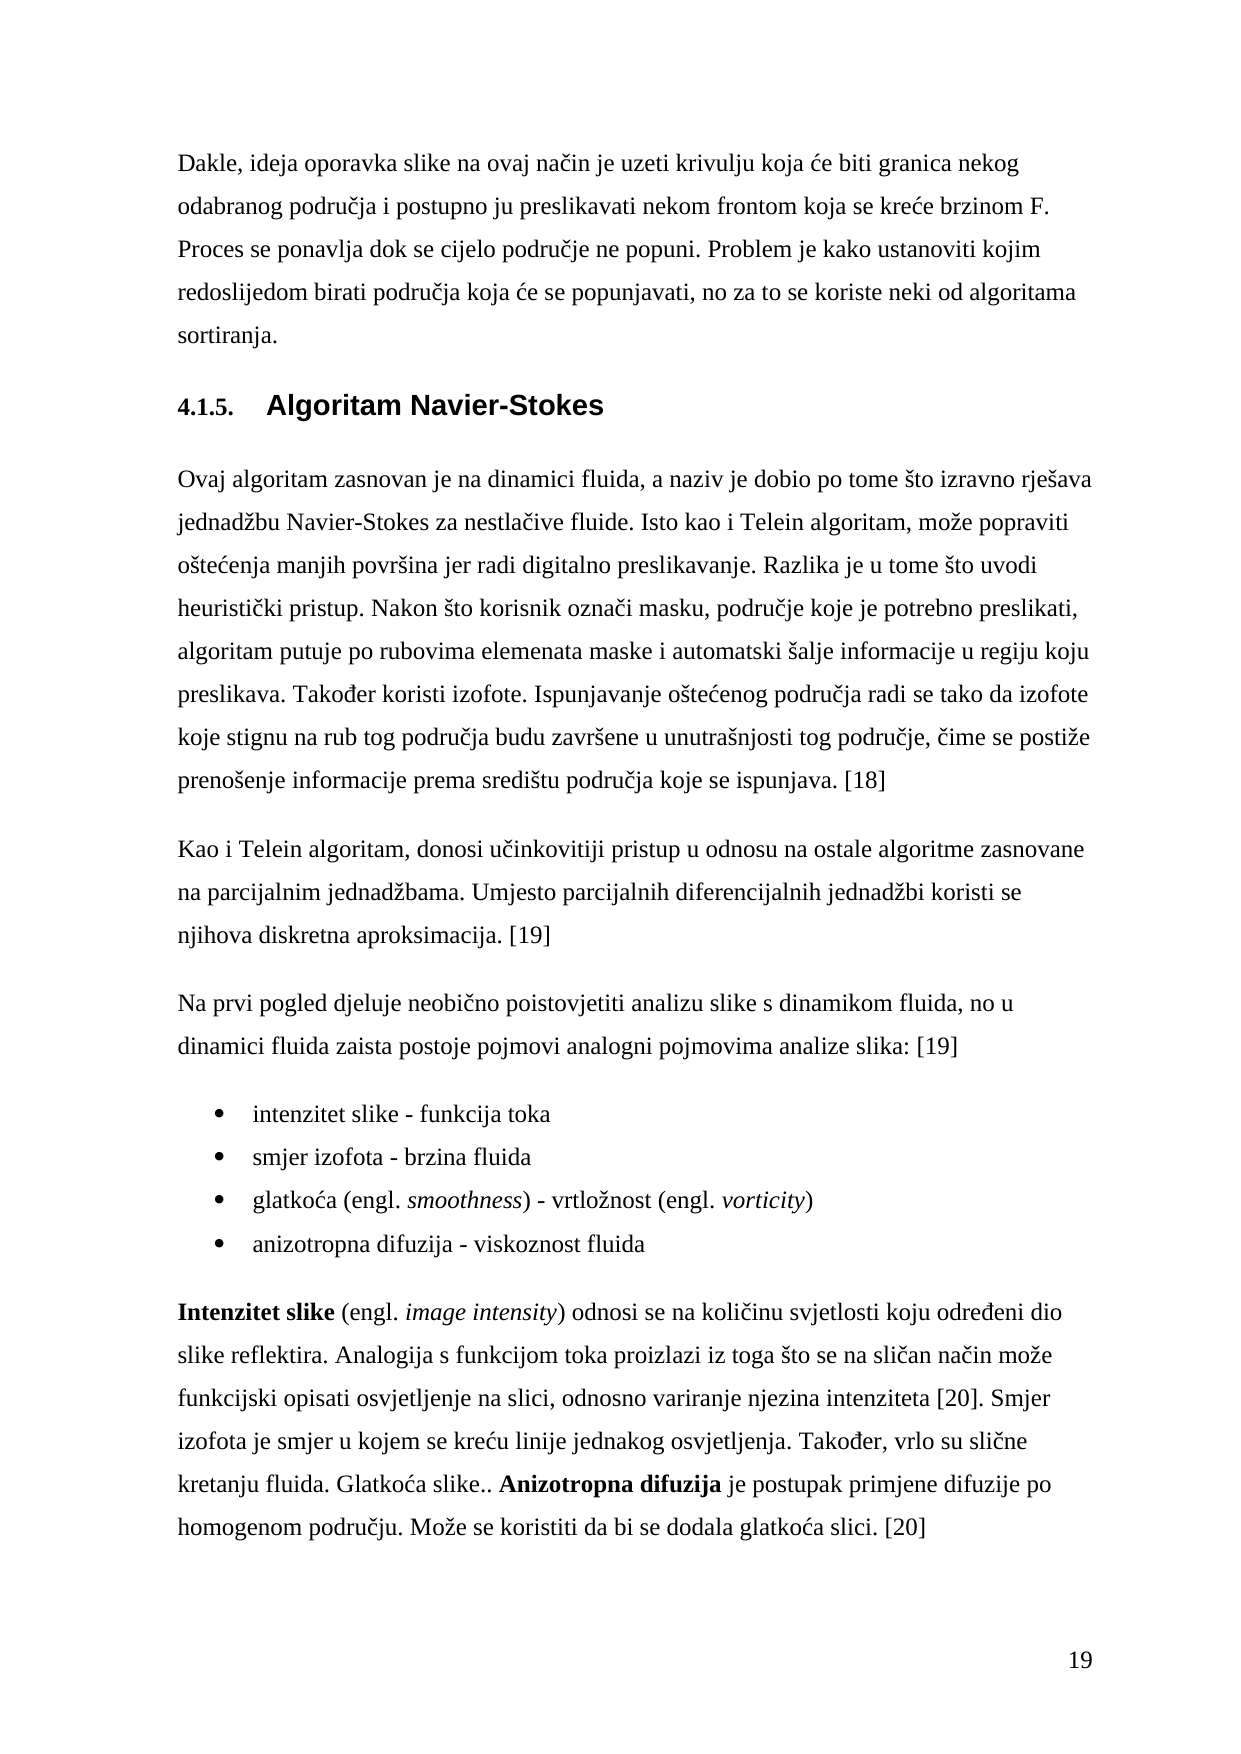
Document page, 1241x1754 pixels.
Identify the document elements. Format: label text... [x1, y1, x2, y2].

text Intenzitet slike (engl. image intensity) odnosi se na količinu svjetlosti koju određeni dio slike reflektira. Analogija s funkcijom toka proizlazi iz toga što se na sličan način može funkcijski opisati osvjetljenje na slici, odnosno variranje njezina intenziteta [20]. Smjer izofota je smjer u kojem se kreću linije jednakog osvjetljenja. Također, vrlo su slične kretanju fluida. Glatkoća slike.. Anizotropna difuzija je postupak primjene difuzije po homogenom području. Može se koristiti da bi se dodala glatkoća slici. [20] [177, 1297, 1092, 1541]
list intenzitet slike - funkcija toka [215, 1099, 1092, 1128]
subtitle Algoritam Navier-Stokes [177, 388, 1092, 422]
text Kao i Telein algoritam, donosi učinkovitiji pristup u odnosu na ostale algoritme zasnovane na parcijalnim jednadžbama. Umjesto parcijalnih diferencijalnih jednadžbi koristi se njihova diskretna aproksimacija. [19] [177, 834, 1092, 949]
list glatkoća (engl. smoothness) - vrtložnost (engl. vorticity) [215, 1186, 1092, 1214]
text Na prvi pogled djeluje neobično poistovjetiti analizu slike s dinamikom fluida, no u dinamici fluida zaista postoje pojmovi analogni pojmovima analize slika: [19] [177, 988, 1092, 1060]
list smjer izofota - brzina fluida [215, 1142, 1092, 1171]
text Ovaj algoritam zasnovan je na dinamici fluida, a naziv je dobio po tome što izravno rješava jednadžbu Navier-Stokes za nestlačive fluide. Isto kao i Telein algoritam, može popraviti oštećenja manjih površina jer radi digitalno preslikavanje. Razlika je u tome što uvodi heuristički pristup. Nakon što korisnik označi masku, područje koje je potrebno preslikati, algoritam putuje po rubovima elemenata maske i automatski šalje informacije u regiju koju preslikava. Također koristi izofote. Ispunjavanje oštećenog područja radi se tako da izofote koje stignu na rub tog područja budu završene u unutrašnjosti tog područje, čime se postiže prenošenje informacije prema središtu područja koje se ispunjava. [18] [177, 464, 1092, 794]
text Dakle, ideja oporavka slike na ovaj način je uzeti krivulju koja će biti granica nekog odabranog područja i postupno ju preslikavati nekom frontom koja se kreće brzinom F. Proces se ponavlja dok se cijelo područje ne popuni. Problem je kako ustanoviti kojim redoslijedom birati područja koja će se popunjavati, no za to se koriste neki od algoritama sortiranja. [177, 148, 1092, 349]
list anizotropna difuzija - viskoznost fluida [215, 1229, 1092, 1257]
